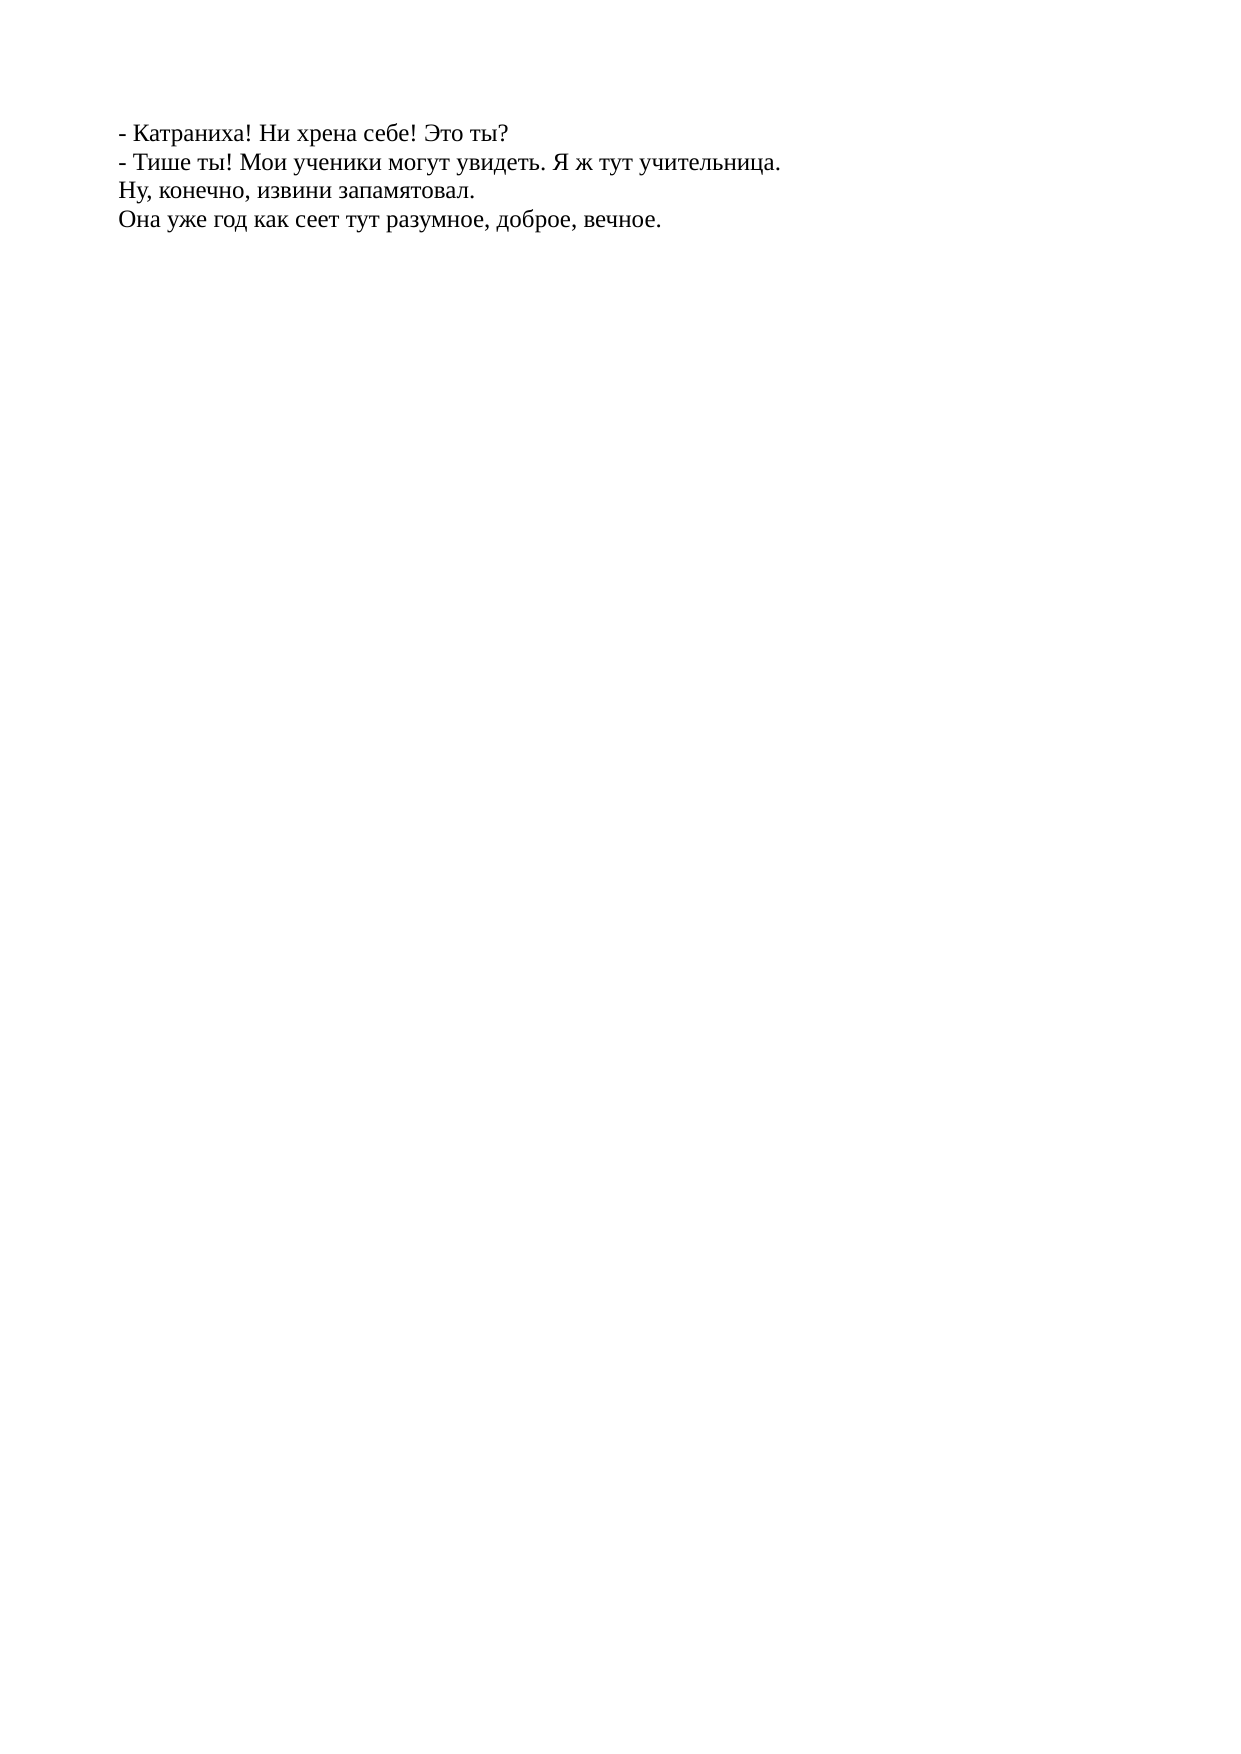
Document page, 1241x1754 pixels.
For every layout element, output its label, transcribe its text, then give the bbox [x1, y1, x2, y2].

text - Катраниха! Ни хрена себе! Это ты? [118, 118, 1122, 147]
text Она уже год как сеет тут разумное, доброе, вечное. [118, 204, 1122, 233]
text Ну, конечно, извини запамятовал. [118, 176, 1122, 204]
text - Тише ты! Мои ученики могут увидеть. Я ж тут учительница. [118, 147, 1122, 176]
